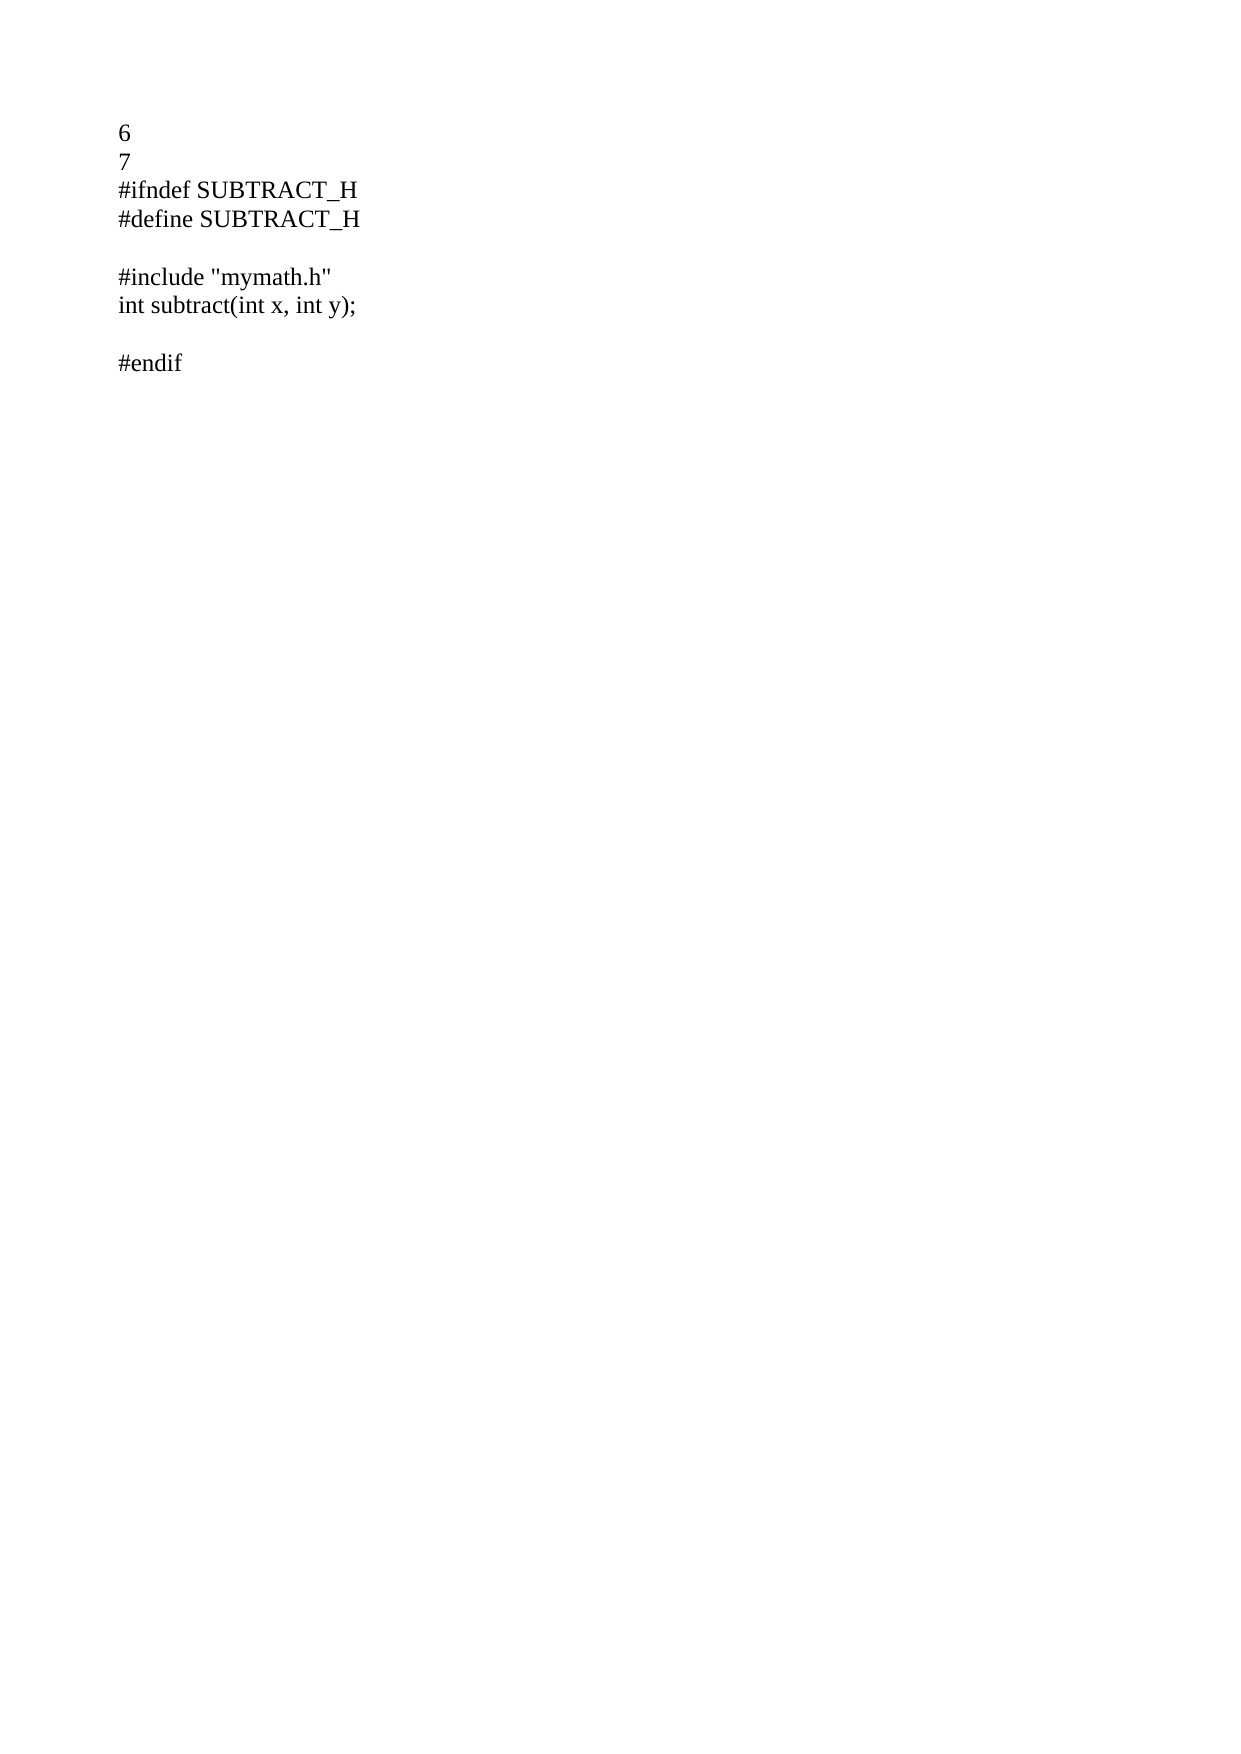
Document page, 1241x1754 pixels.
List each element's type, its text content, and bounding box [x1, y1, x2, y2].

text #ifndef SUBTRACT_H [118, 176, 1122, 204]
text 7 [118, 147, 1122, 176]
text #define SUBTRACT_H [118, 204, 1122, 233]
text #include "mymath.h" [118, 262, 1122, 291]
text int subtract(int x, int y); [118, 291, 1122, 319]
text #endif [118, 348, 1122, 377]
text 6 [118, 118, 1122, 147]
